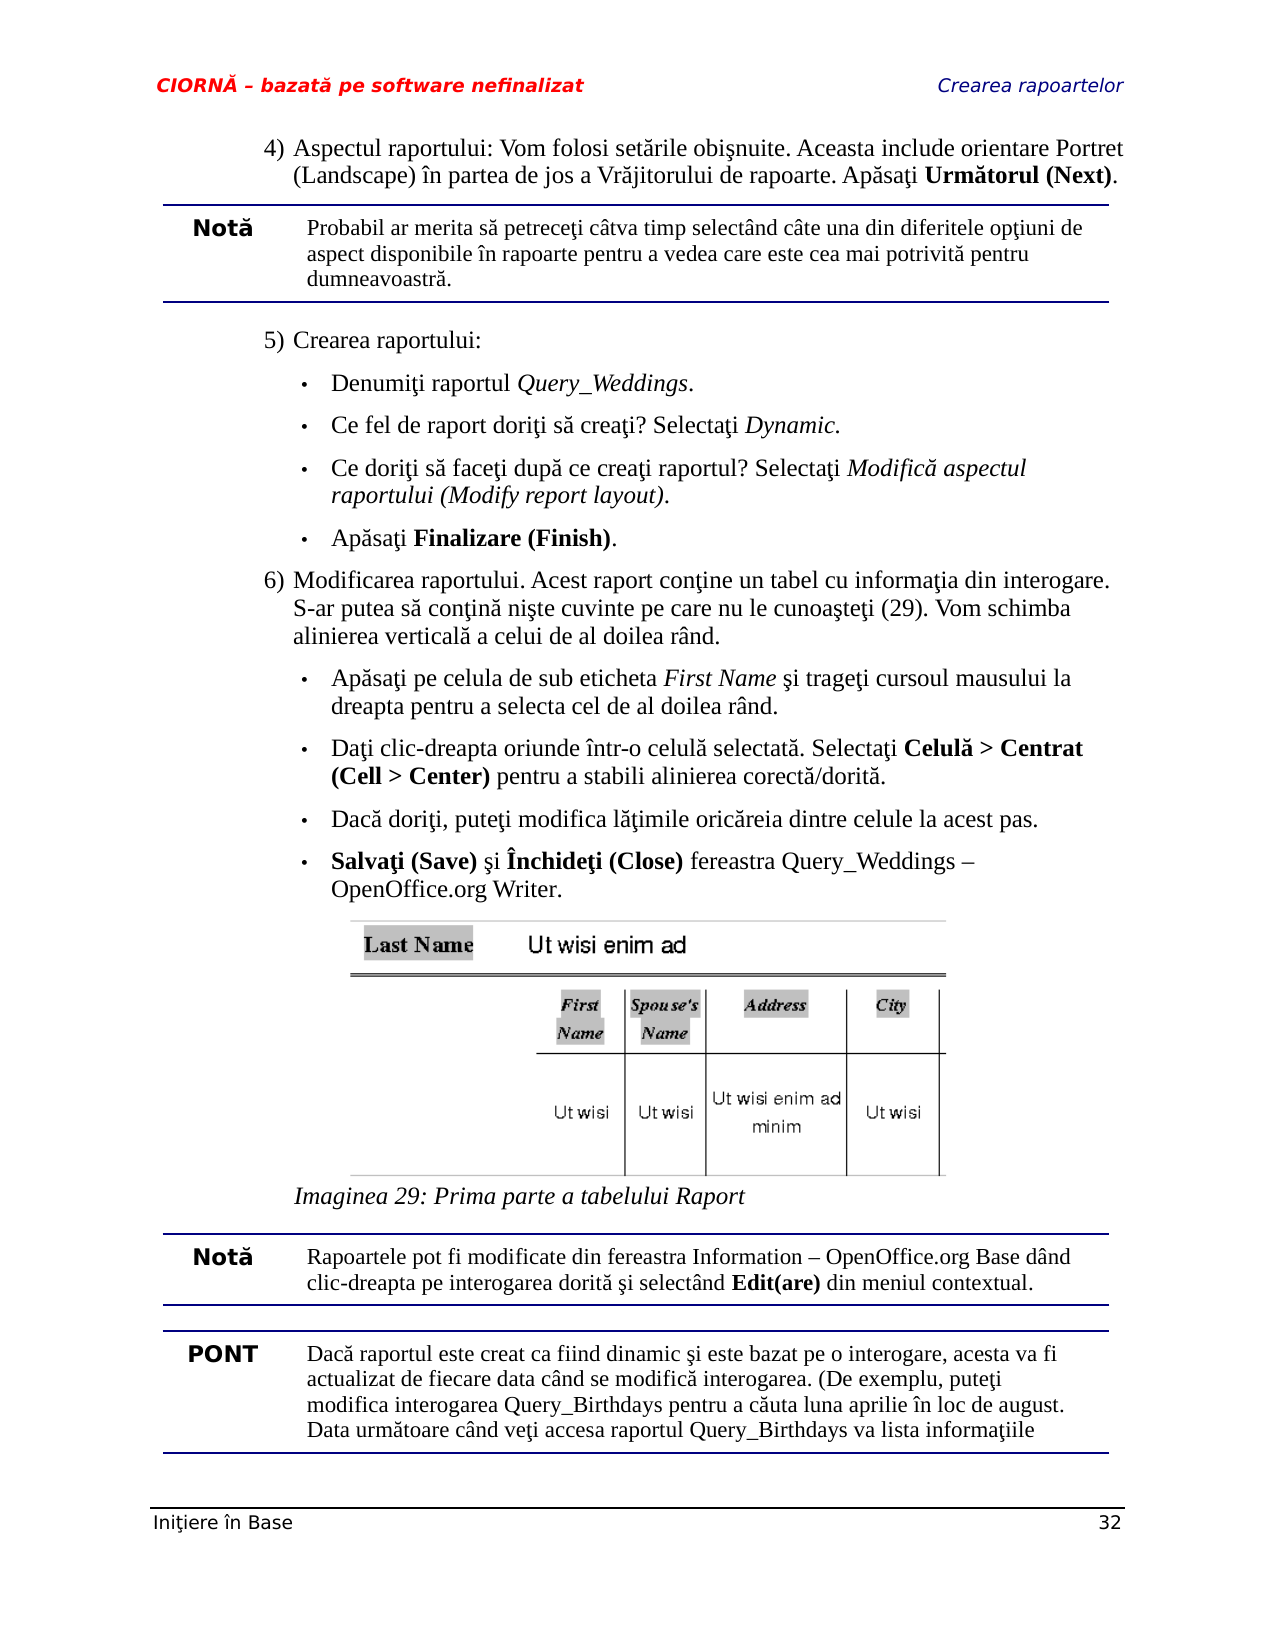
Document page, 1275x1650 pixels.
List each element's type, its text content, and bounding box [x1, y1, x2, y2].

list Crearea raportului: [263, 326, 1125, 354]
list Apăsaţi pe celula de sub eticheta First Name şi trageţi cursoul mausului la dreapta pentru a selecta cel de al doilea rând. [301, 664, 1125, 720]
text Imaginea 29: Prima parte a tabelului Raport [294, 917, 1002, 1210]
list Modificarea raportului. Acest raport conţine un tabel cu informaţia din interogare. S-ar putea să conţină nişte cuvinte pe care nu le cunoaşteţi (Imaginea 29). Vom schimba alinierea verticală a celui de al doilea rând. [263, 566, 1125, 649]
table_header PONT [163, 1332, 283, 1452]
table_header Notă [163, 1235, 283, 1304]
list Dacă doriţi, puteţi modifica lăţimile oricăreia dintre celule la acest pas. [301, 805, 1125, 832]
list Salvaţi (Save) şi Închideţi (Close) fereastra Query_Weddings – OpenOffice.org Writer. [301, 847, 1125, 903]
table_header Rapoartele pot fi modificate din fereastra Information – OpenOffice.org Base dând clic-dreapta pe interogarea dorită şi selectând Edit(are) din meniul contextual. [283, 1235, 1109, 1304]
table_header Probabil ar merita să petreceţi câtva timp selectând câte una din diferitele opţiuni de aspect disponibile în rapoarte pentru a vedea care este cea mai potrivită pentru dumneavoastră. [283, 206, 1109, 301]
list Ce doriţi să faceţi după ce creaţi raportul? Selectaţi Modifică aspectul raportului (Modify report layout). [301, 454, 1125, 509]
list Aspectul raportului: Vom folosi setările obişnuite. Aceasta include orientare Portret (Landscape) în partea de jos a Vrăjitorului de rapoarte. Apăsaţi Următorul (Next). [263, 134, 1125, 189]
table_header Notă [163, 206, 283, 301]
list Daţi clic-dreapta oriunde într-o celulă selectată. Selectaţi Celulă > Centrat (Cell > Center) pentru a stabili alinierea corectă/dorită. [301, 734, 1125, 790]
list Ce fel de raport doriţi să creaţi? Selectaţi Dynamic. [301, 411, 1125, 439]
list Denumiţi raportul Query_Weddings. [301, 369, 1125, 396]
table_header Dacă raportul este creat ca fiind dinamic şi este bazat pe o interogare, acesta va fi actualizat de fiecare data când se modifică interogarea. (De exemplu, puteţi modifica interogarea Query_Birthdays pentru a căuta luna aprilie în loc de august. Data următoare când veţi accesa raportul Query_Birthdays va lista informaţiile [283, 1332, 1109, 1452]
list Apăsaţi Finalizare (Finish). [301, 524, 1125, 552]
picture [350, 917, 947, 1182]
